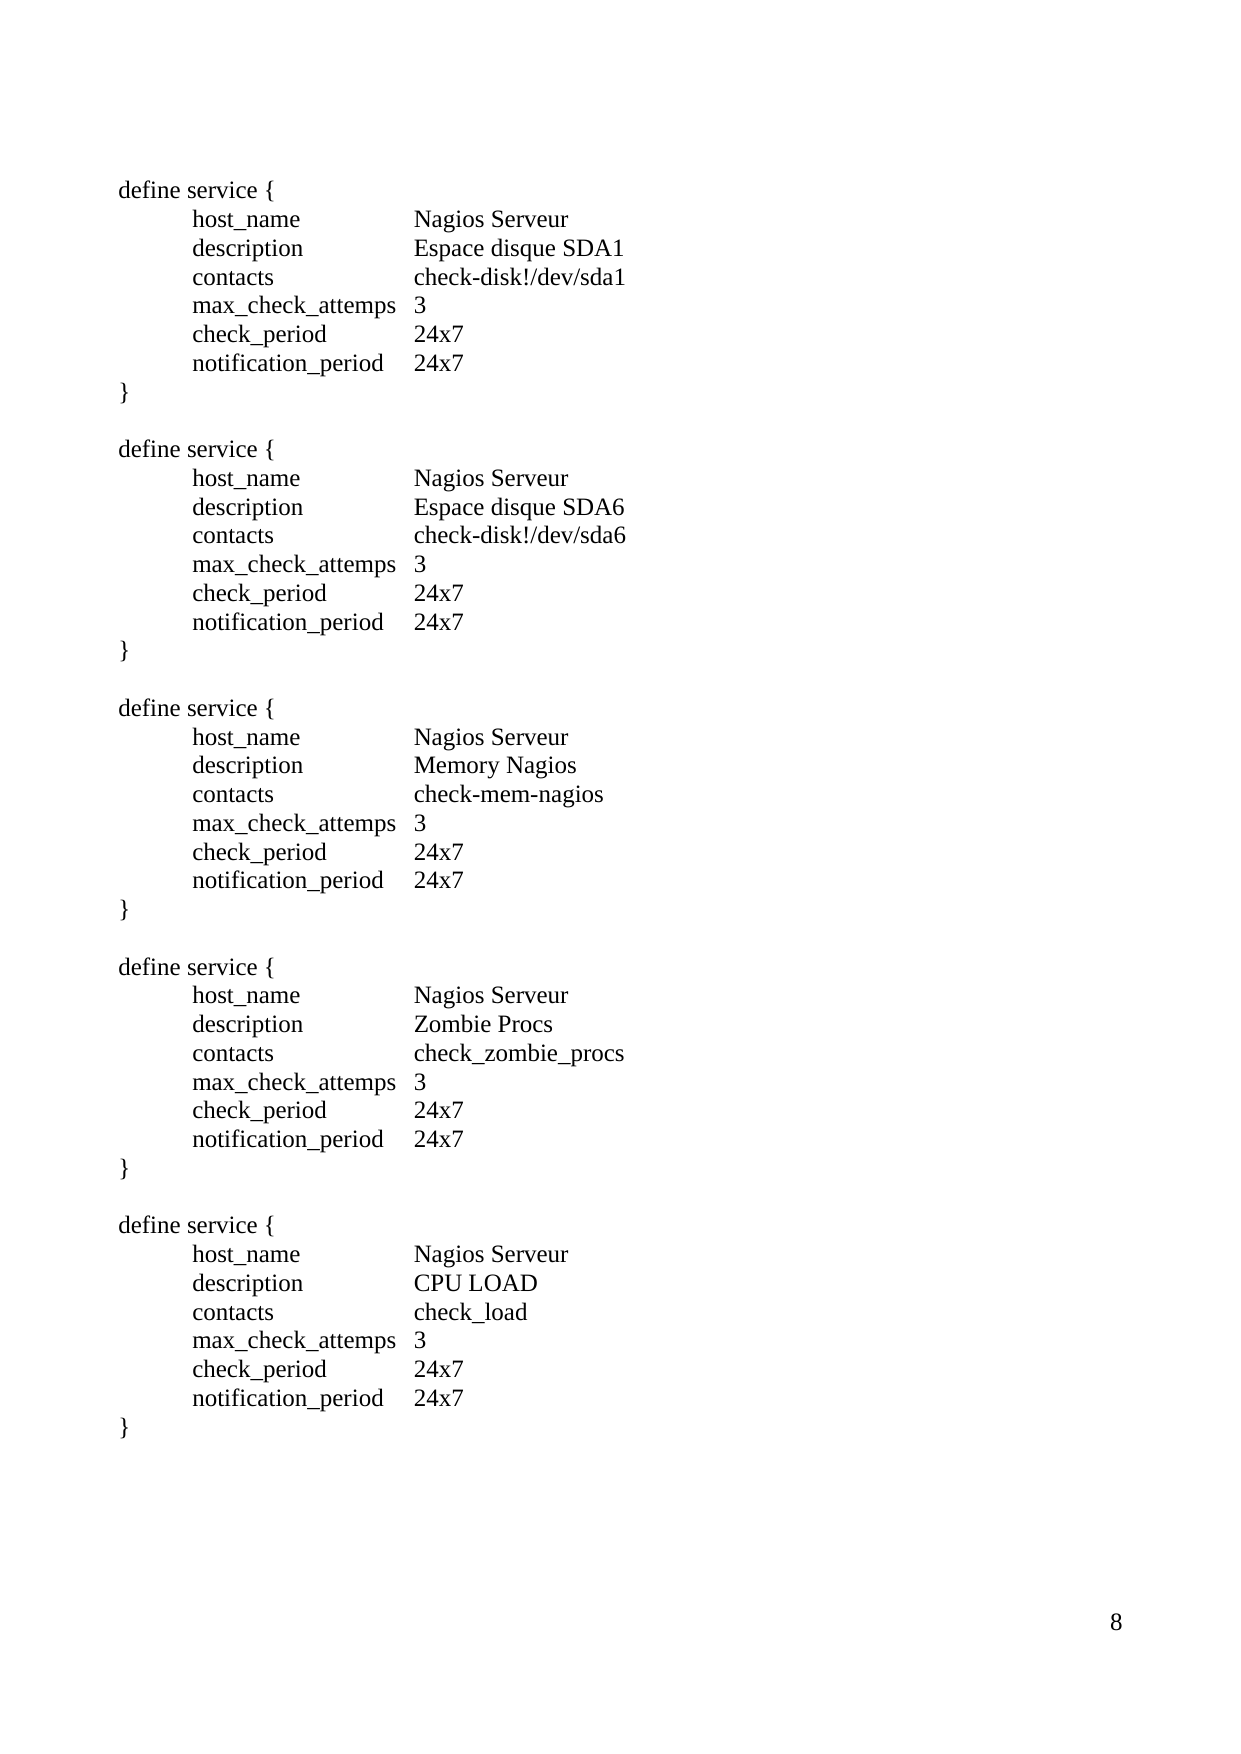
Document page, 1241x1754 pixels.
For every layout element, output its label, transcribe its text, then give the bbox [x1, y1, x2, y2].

text description Espace disque SDA1 [118, 233, 1122, 262]
text description Memory Nagios [118, 751, 1122, 779]
text check_period 24x7 [118, 319, 1122, 348]
text check_period 24x7 [118, 837, 1122, 866]
text define service { [118, 176, 1122, 204]
text } [118, 1153, 1122, 1182]
text description Zombie Procs [118, 1009, 1122, 1038]
text host_name Nagios Serveur [118, 981, 1122, 1009]
text host_name Nagios Serveur [118, 722, 1122, 751]
text } [118, 1412, 1122, 1441]
text define service { [118, 952, 1122, 981]
text contacts check-disk!/dev/sda6 [118, 521, 1122, 549]
text max_check_attemps 3 [118, 1067, 1122, 1096]
text } [118, 636, 1122, 664]
text description CPU LOAD [118, 1268, 1122, 1297]
text notification_period 24x7 [118, 1124, 1122, 1153]
text contacts check-disk!/dev/sda1 [118, 262, 1122, 291]
text contacts check-mem-nagios [118, 779, 1122, 808]
text contacts check_load [118, 1297, 1122, 1326]
text check_period 24x7 [118, 1354, 1122, 1383]
text max_check_attemps 3 [118, 549, 1122, 578]
text host_name Nagios Serveur [118, 463, 1122, 492]
text notification_period 24x7 [118, 348, 1122, 377]
text } [118, 377, 1122, 406]
text define service { [118, 434, 1122, 463]
text max_check_attemps 3 [118, 1326, 1122, 1354]
text notification_period 24x7 [118, 866, 1122, 894]
text contacts check_zombie_procs [118, 1038, 1122, 1067]
text host_name Nagios Serveur [118, 1239, 1122, 1268]
text max_check_attemps 3 [118, 291, 1122, 319]
text check_period 24x7 [118, 1096, 1122, 1124]
text notification_period 24x7 [118, 607, 1122, 636]
text description Espace disque SDA6 [118, 492, 1122, 521]
text define service { [118, 1211, 1122, 1239]
text host_name Nagios Serveur [118, 204, 1122, 233]
text define service { [118, 693, 1122, 722]
text check_period 24x7 [118, 578, 1122, 607]
text notification_period 24x7 [118, 1383, 1122, 1412]
text } [118, 894, 1122, 923]
text max_check_attemps 3 [118, 808, 1122, 837]
